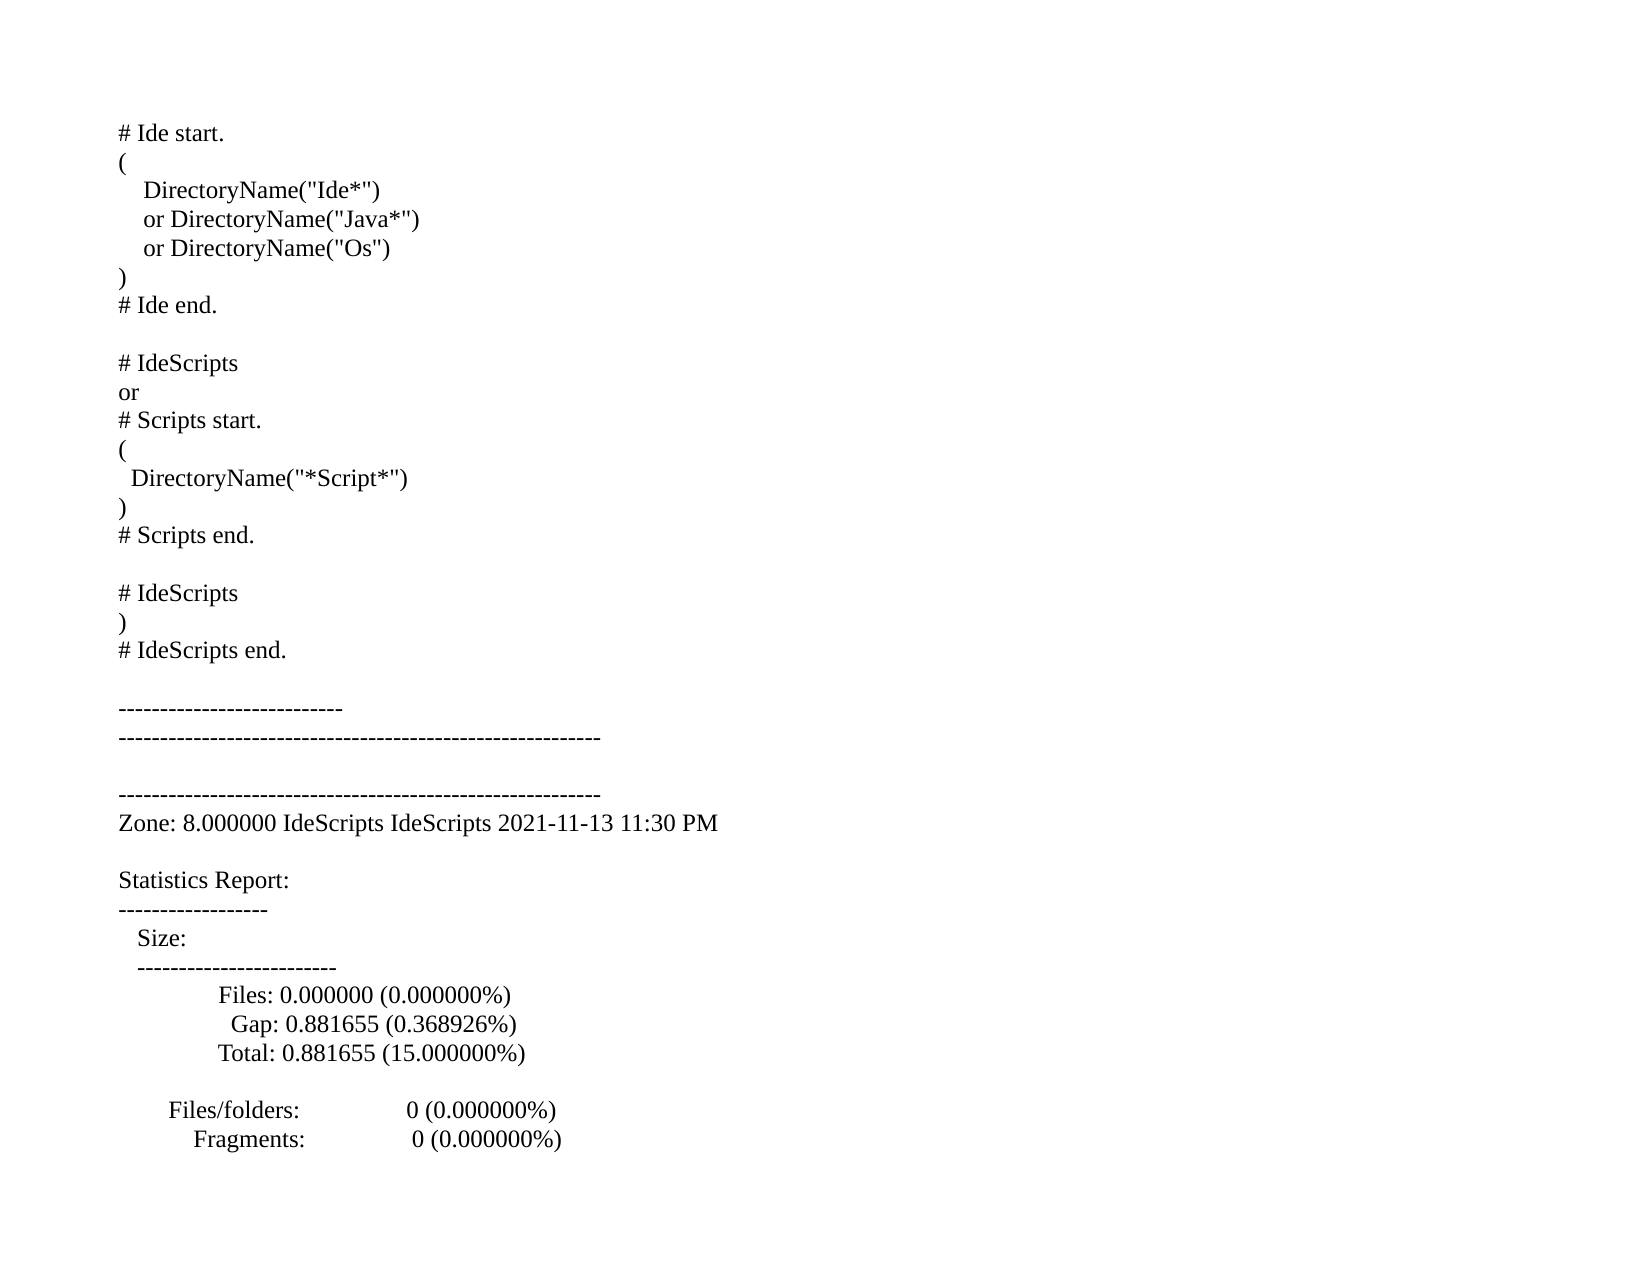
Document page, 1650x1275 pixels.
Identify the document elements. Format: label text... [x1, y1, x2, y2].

text or DirectoryName("Os") [118, 233, 1532, 262]
text # IdeScripts end. [118, 636, 1532, 664]
text ------------------ [118, 894, 1532, 923]
text ) [118, 607, 1532, 636]
text Files/folders: 0 (0.000000%) [118, 1096, 1532, 1124]
text ( [118, 147, 1532, 176]
text ---------------------------------------------------------- [118, 779, 1532, 808]
text # Scripts start. [118, 406, 1532, 434]
text Zone: 8.000000 IdeScripts IdeScripts 2021-11-13 11:30 PM [118, 808, 1532, 837]
text or [118, 377, 1532, 406]
text # Ide end. [118, 291, 1532, 319]
text or DirectoryName("Java*") [118, 204, 1532, 233]
text # Scripts end. [118, 521, 1532, 549]
text # IdeScripts [118, 578, 1532, 607]
text Total: 0.881655 (15.000000%) [118, 1038, 1532, 1067]
text DirectoryName("Ide*") [118, 176, 1532, 204]
text Statistics Report: [118, 866, 1532, 894]
text Fragments: 0 (0.000000%) [118, 1124, 1532, 1153]
text Size: [118, 923, 1532, 952]
text Gap: 0.881655 (0.368926%) [118, 1009, 1532, 1038]
text # IdeScripts [118, 348, 1532, 377]
text ) [118, 262, 1532, 291]
text --------------------------- [118, 693, 1532, 722]
text ------------------------ [118, 952, 1532, 981]
text ---------------------------------------------------------- [118, 722, 1532, 751]
text DirectoryName("*Script*") [118, 463, 1532, 492]
text Files: 0.000000 (0.000000%) [118, 981, 1532, 1009]
text # Ide start. [118, 118, 1532, 147]
text ) [118, 492, 1532, 521]
text ( [118, 434, 1532, 463]
